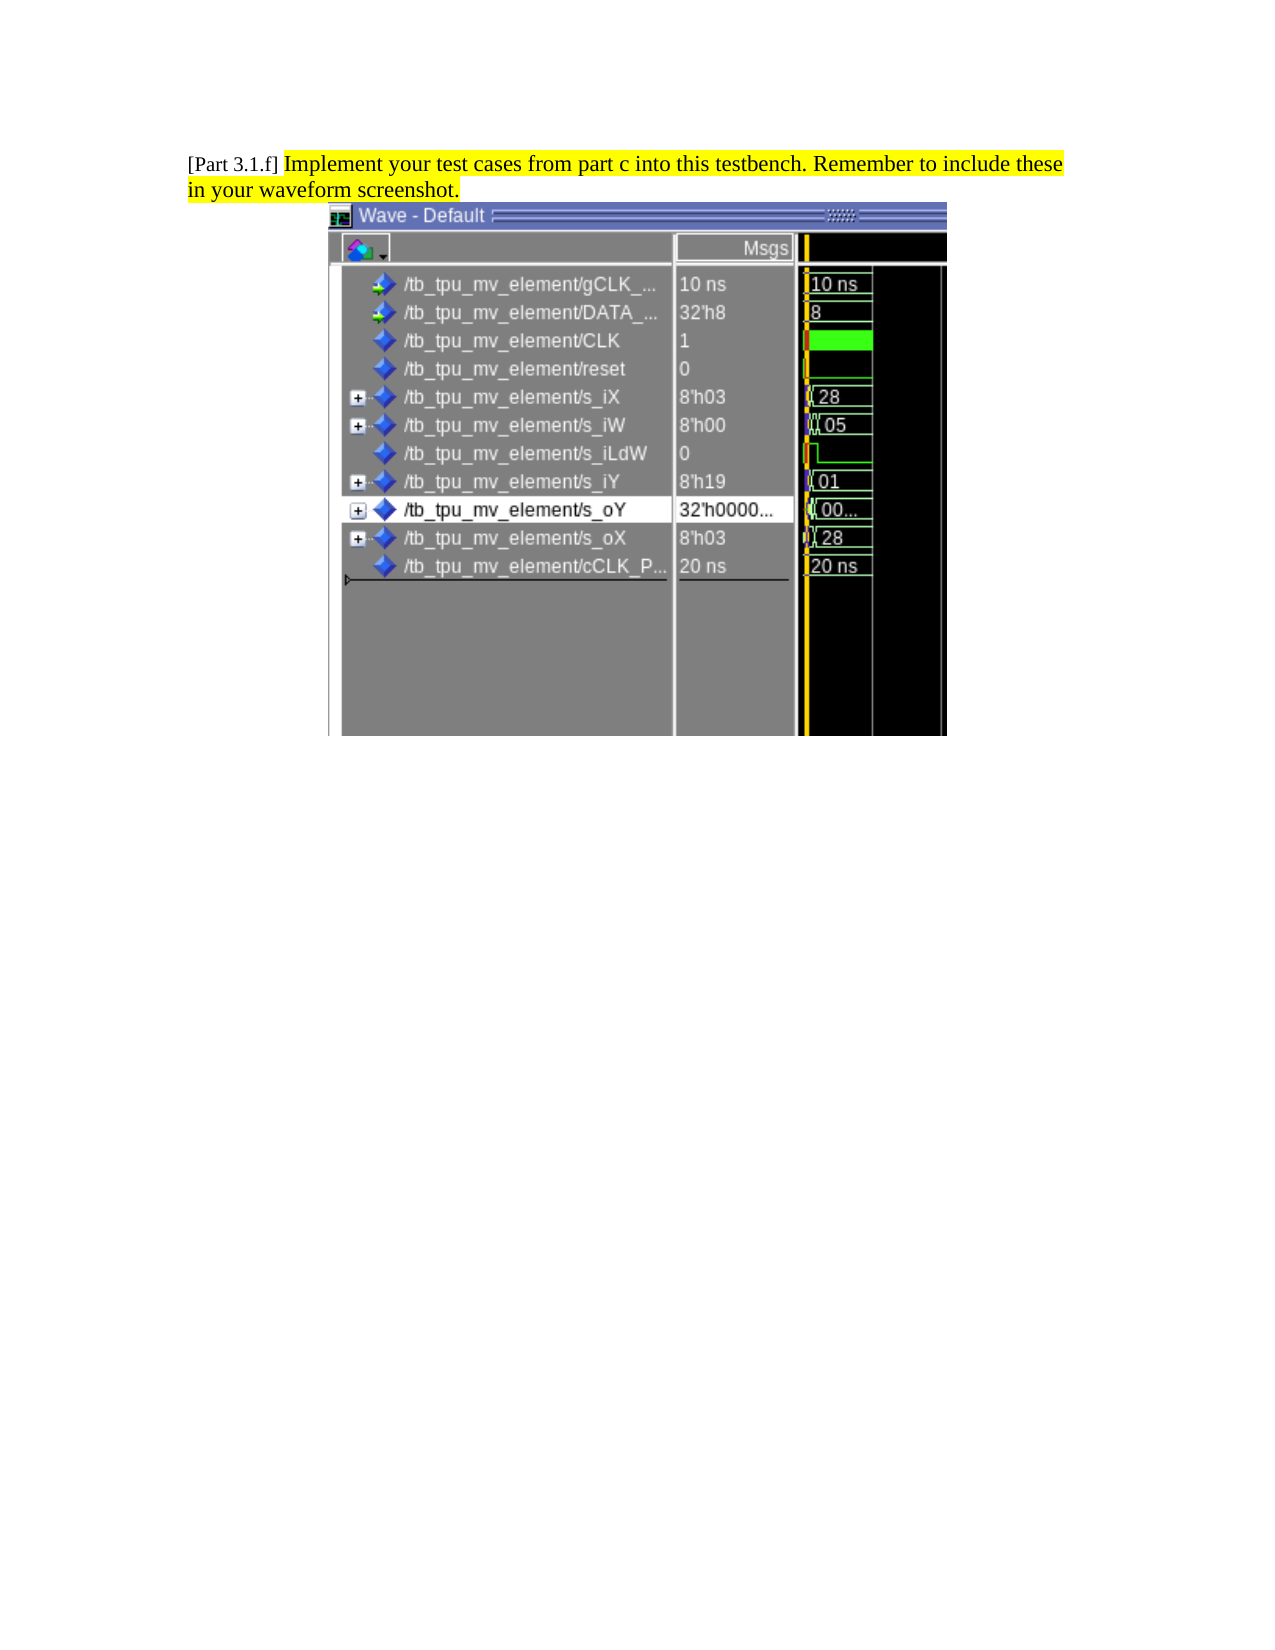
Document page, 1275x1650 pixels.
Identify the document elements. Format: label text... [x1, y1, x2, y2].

picture [328, 202, 947, 736]
text [Part 3.1.f] Implement your test cases from part c into this testbench. Remember to include these in your waveform screenshot. [187, 150, 1087, 203]
